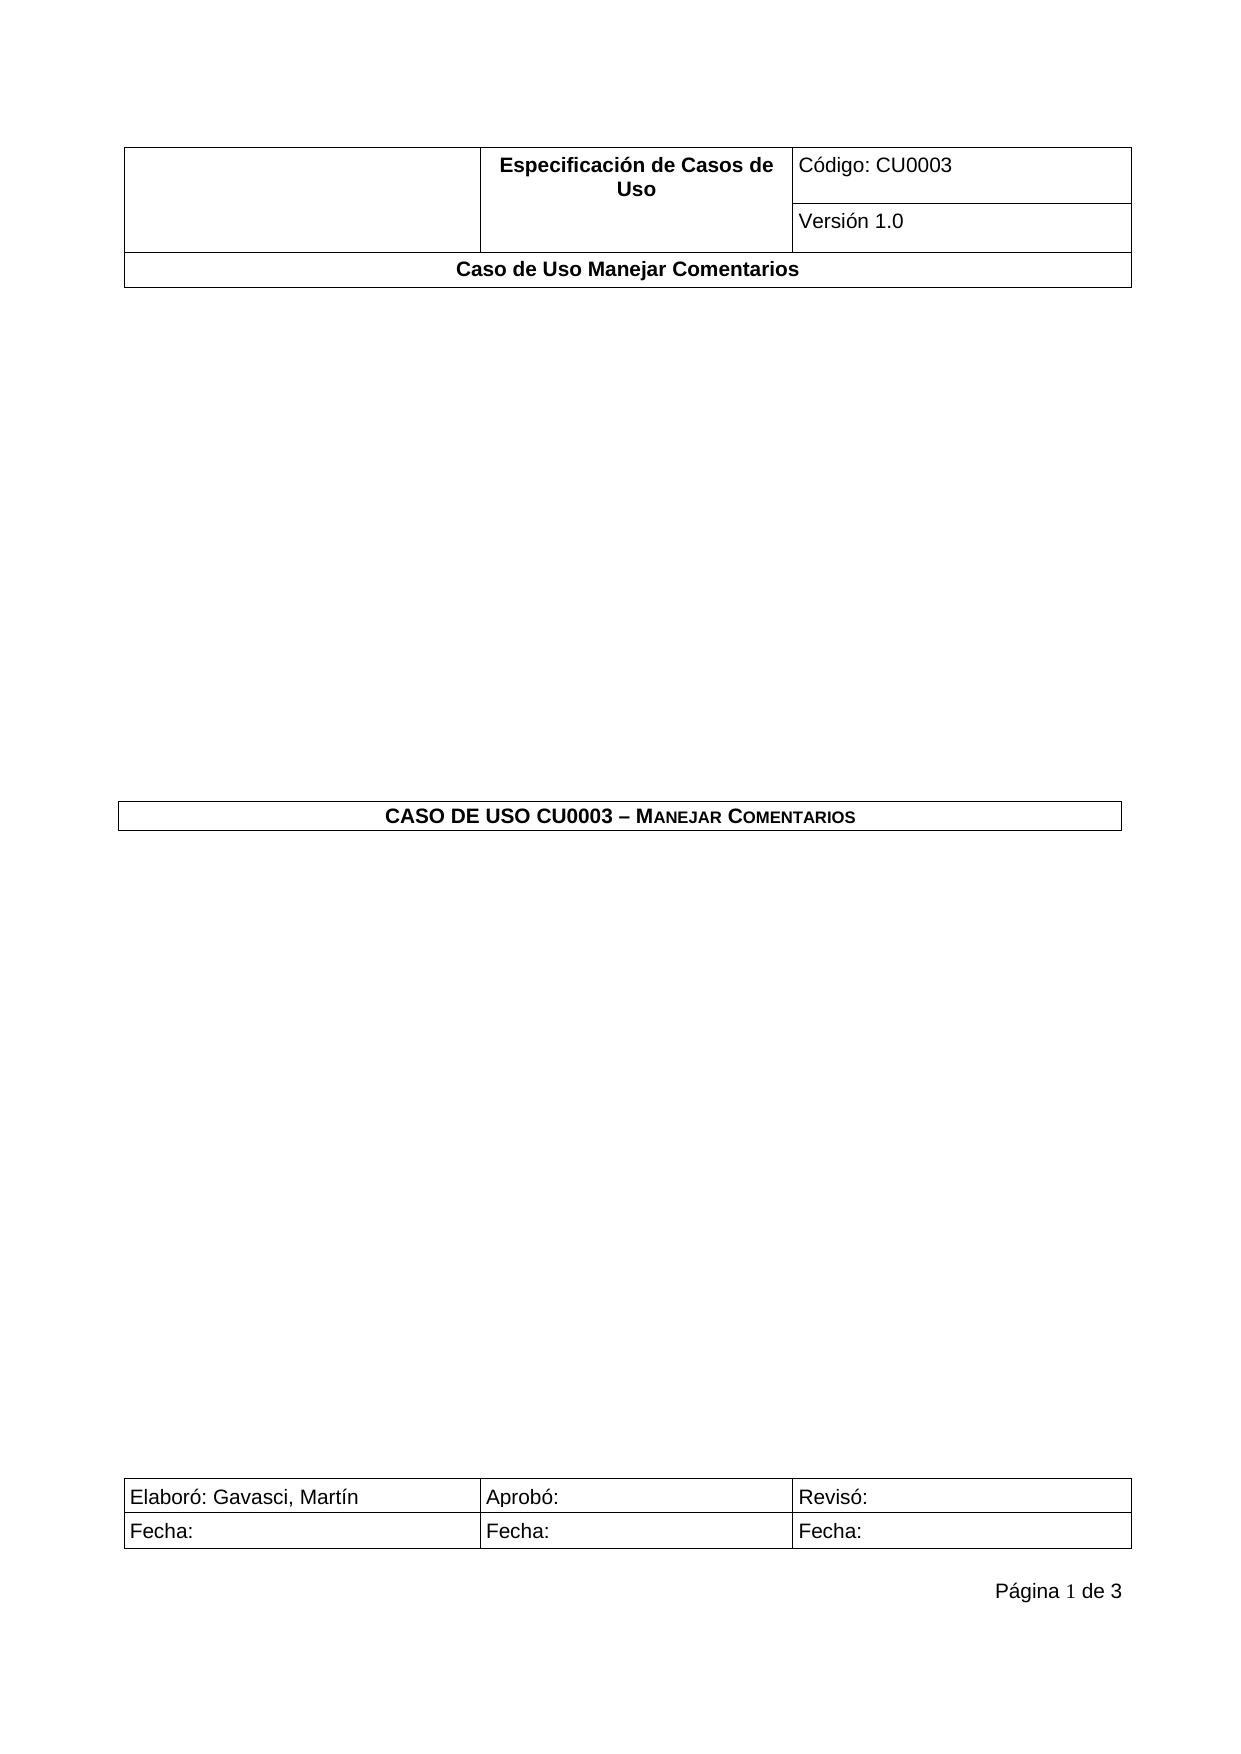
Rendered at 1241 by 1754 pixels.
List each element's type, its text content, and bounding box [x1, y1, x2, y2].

table_header Elaboró: Gavasci, Martín [125, 1479, 480, 1512]
table_cell Fecha: [125, 1513, 480, 1547]
table_header Revisó: [793, 1479, 1131, 1512]
table_cell Fecha: [481, 1513, 792, 1547]
table_cell Fecha: [793, 1513, 1131, 1547]
text CASO DE USO CU0003 – Manejar Comentarios [119, 802, 1121, 830]
table_header Aprobó: [481, 1479, 792, 1512]
